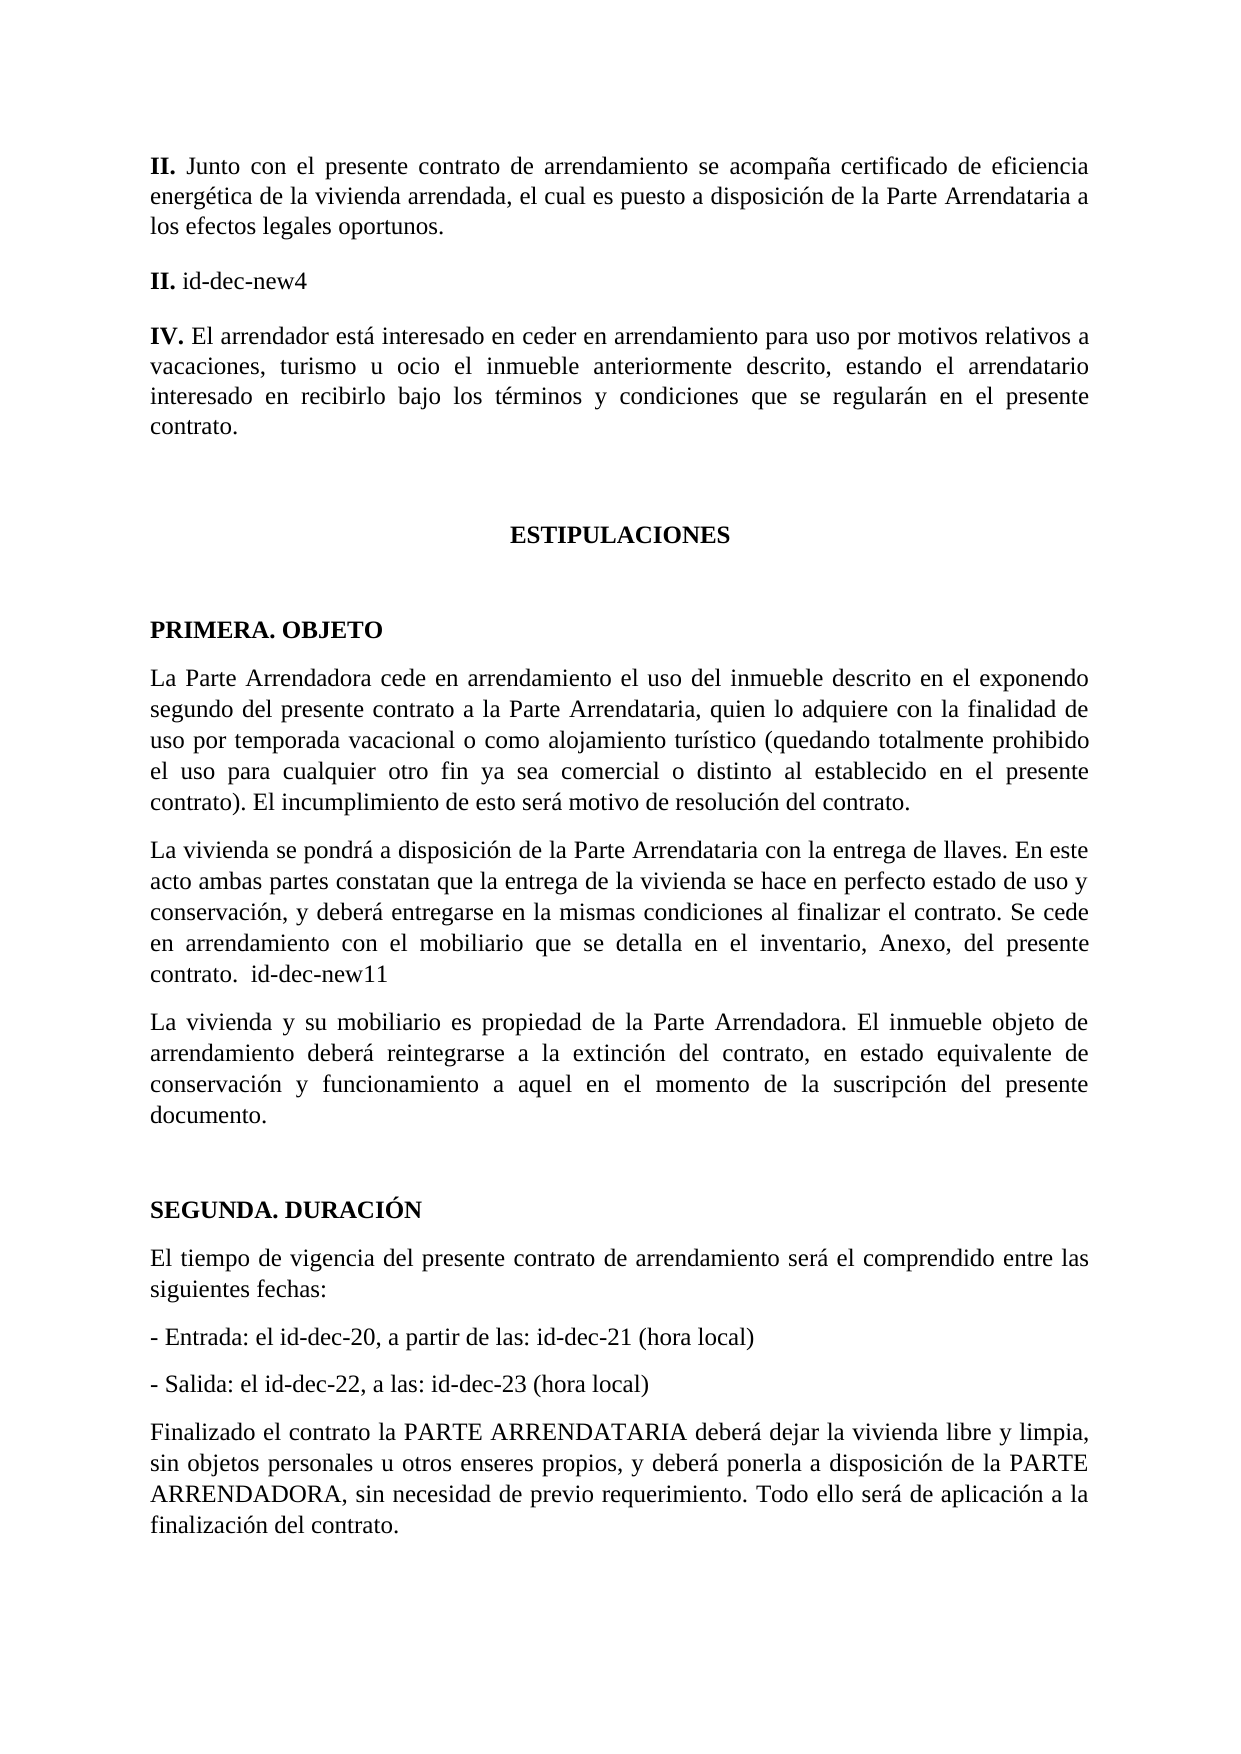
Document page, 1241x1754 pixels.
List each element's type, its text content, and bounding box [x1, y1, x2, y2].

text El tiempo de vigencia del presente contrato de arrendamiento será el comprendido entre las siguientes fechas: [150, 1243, 1090, 1303]
text IV. El arrendador está interesado en ceder en arrendamiento para uso por motivos relativos a vacaciones, turismo u ocio el inmueble anteriormente descrito, estando el arrendatario interesado en recibirlo bajo los términos y condiciones que se regularán en el presente contrato. [150, 320, 1090, 440]
text PRIMERA. OBJETO [150, 615, 1090, 644]
text La vivienda se pondrá a disposición de la Parte Arrendataria con la entrega de llaves. En este acto ambas partes constatan que la entrega de la vivienda se hace en perfecto estado de uso y conservación, y deberá entregarse en la mismas condiciones al finalizar el contrato. Se cede en arrendamiento con el mobiliario que se detalla en el inventario, Anexo, del presente contrato. id-dec-new11 [150, 835, 1090, 988]
text II. id-dec-new4 [150, 265, 1090, 295]
text - Salida: el id-dec-22, a las: id-dec-23 (hora local) [150, 1369, 1090, 1398]
text - Entrada: el id-dec-20, a partir de las: id-dec-21 (hora local) [150, 1322, 1090, 1351]
text II. Junto con el presente contrato de arrendamiento se acompaña certificado de eficiencia energética de la vivienda arrendada, el cual es puesto a disposición de la Parte Arrendataria a los efectos legales oportunos. [150, 150, 1090, 240]
text SEGUNDA. DURACIÓN [150, 1195, 1090, 1224]
text Finalizado el contrato la PARTE ARRENDATARIA deberá dejar la vivienda libre y limpia, sin objetos personales u otros enseres propios, y deberá ponerla a disposición de la PARTE ARRENDADORA, sin necesidad de previo requerimiento. Todo ello será de aplicación a la finalización del contrato. [150, 1417, 1090, 1539]
text La Parte Arrendadora cede en arrendamiento el uso del inmueble descrito en el exponendo segundo del presente contrato a la Parte Arrendataria, quien lo adquiere con la finalidad de uso por temporada vacacional o como alojamiento turístico (quedando totalmente prohibido el uso para cualquier otro fin ya sea comercial o distinto al establecido en el presente contrato). El incumplimiento de esto será motivo de resolución del contrato. [150, 663, 1090, 816]
text La vivienda y su mobiliario es propiedad de la Parte Arrendadora. El inmueble objeto de arrendamiento deberá reintegrarse a la extinción del contrato, en estado equivalente de conservación y funcionamiento a aquel en el momento de la suscripción del presente documento. [150, 1007, 1090, 1129]
text ESTIPULACIONES [150, 520, 1090, 549]
